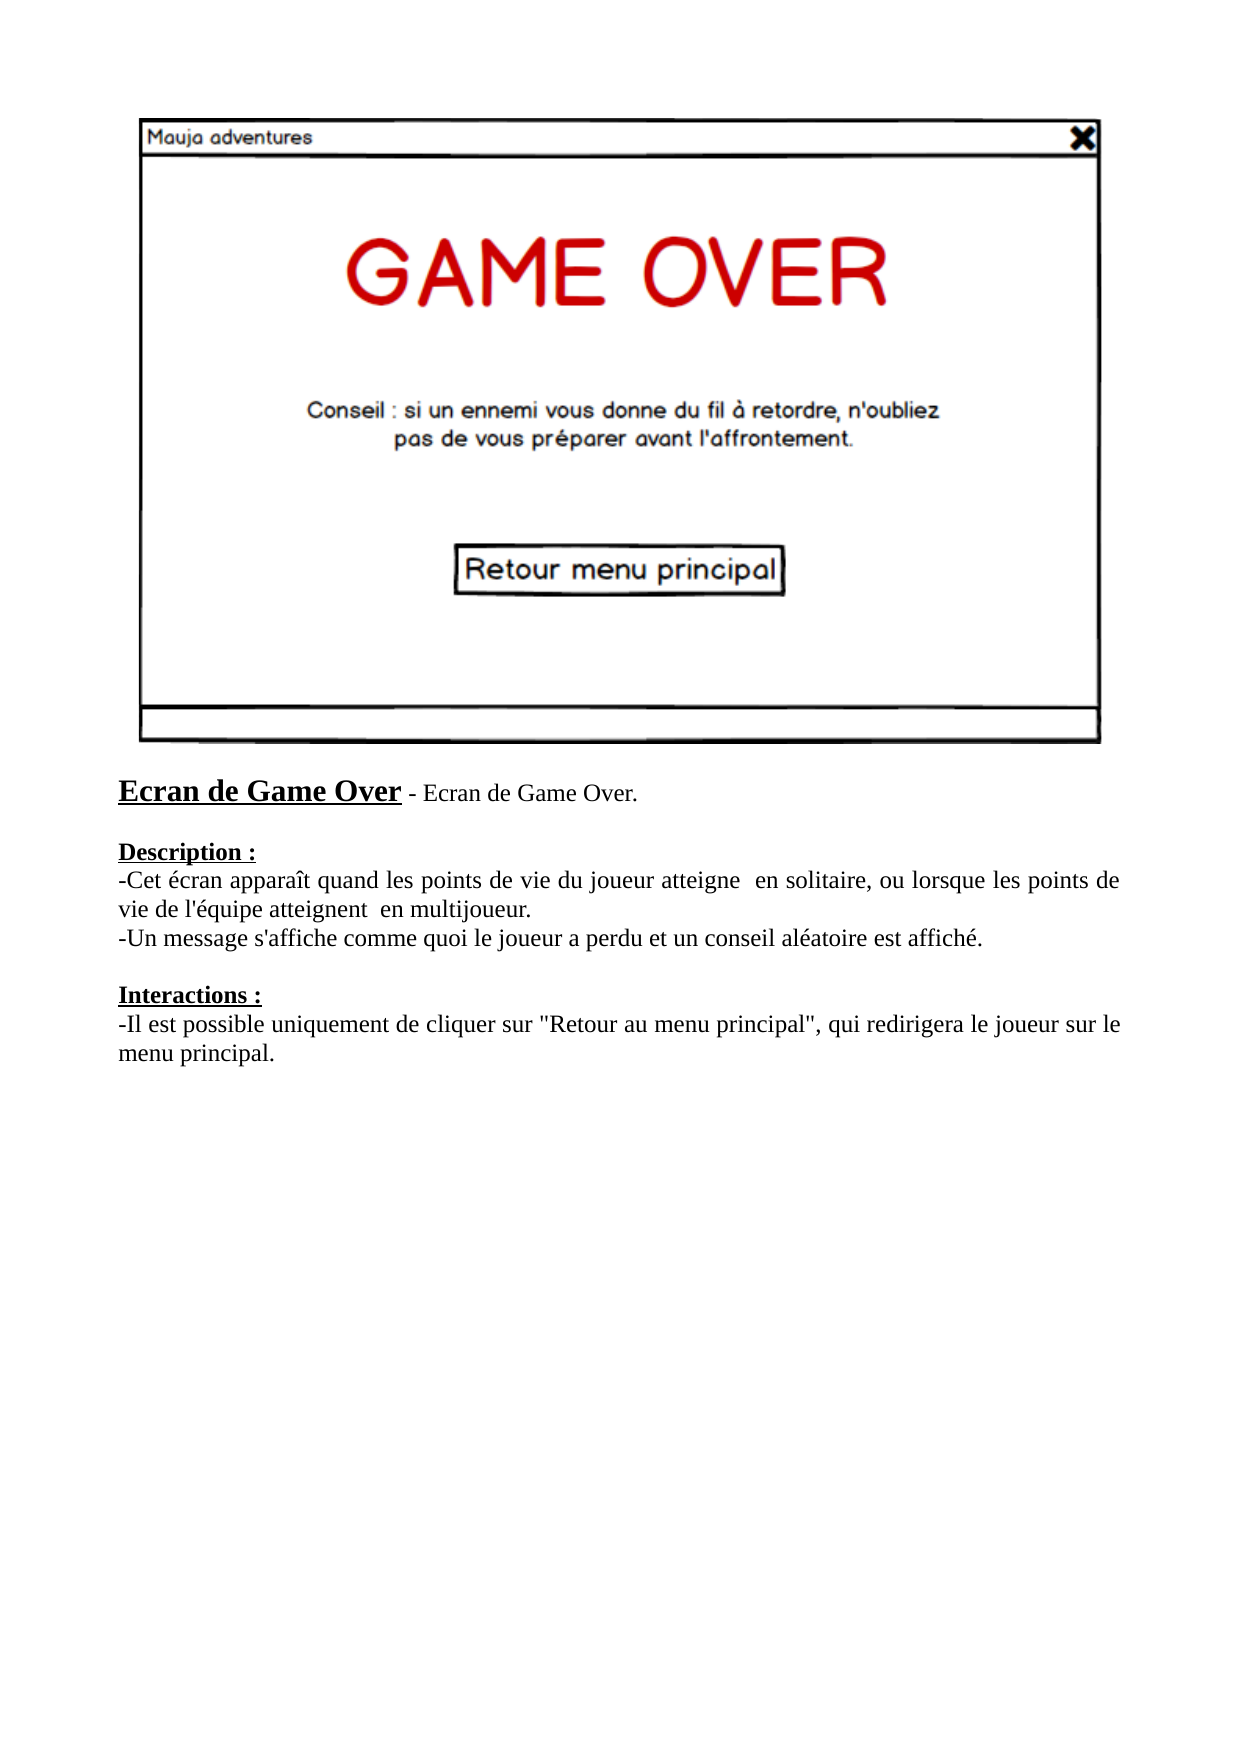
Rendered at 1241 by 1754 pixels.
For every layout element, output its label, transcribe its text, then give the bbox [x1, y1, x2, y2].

text Ecran de Game Over - Ecran de Game Over. [118, 772, 1122, 808]
text -Un message s'affiche comme quoi le joueur a perdu et un conseil aléatoire est affiché. [118, 923, 1122, 952]
text Interactions : [118, 952, 1122, 1009]
text Description : [118, 837, 1122, 865]
text -Cet écran apparaît quand les points de vie du joueur atteigne en solitaire, ou lorsque les points de vie de l'équipe atteignent en multijoueur. [118, 865, 1122, 923]
picture [138, 118, 1102, 744]
text -Il est possible uniquement de cliquer sur "Retour au menu principal", qui redirigera le joueur sur le menu principal. [118, 1009, 1122, 1067]
